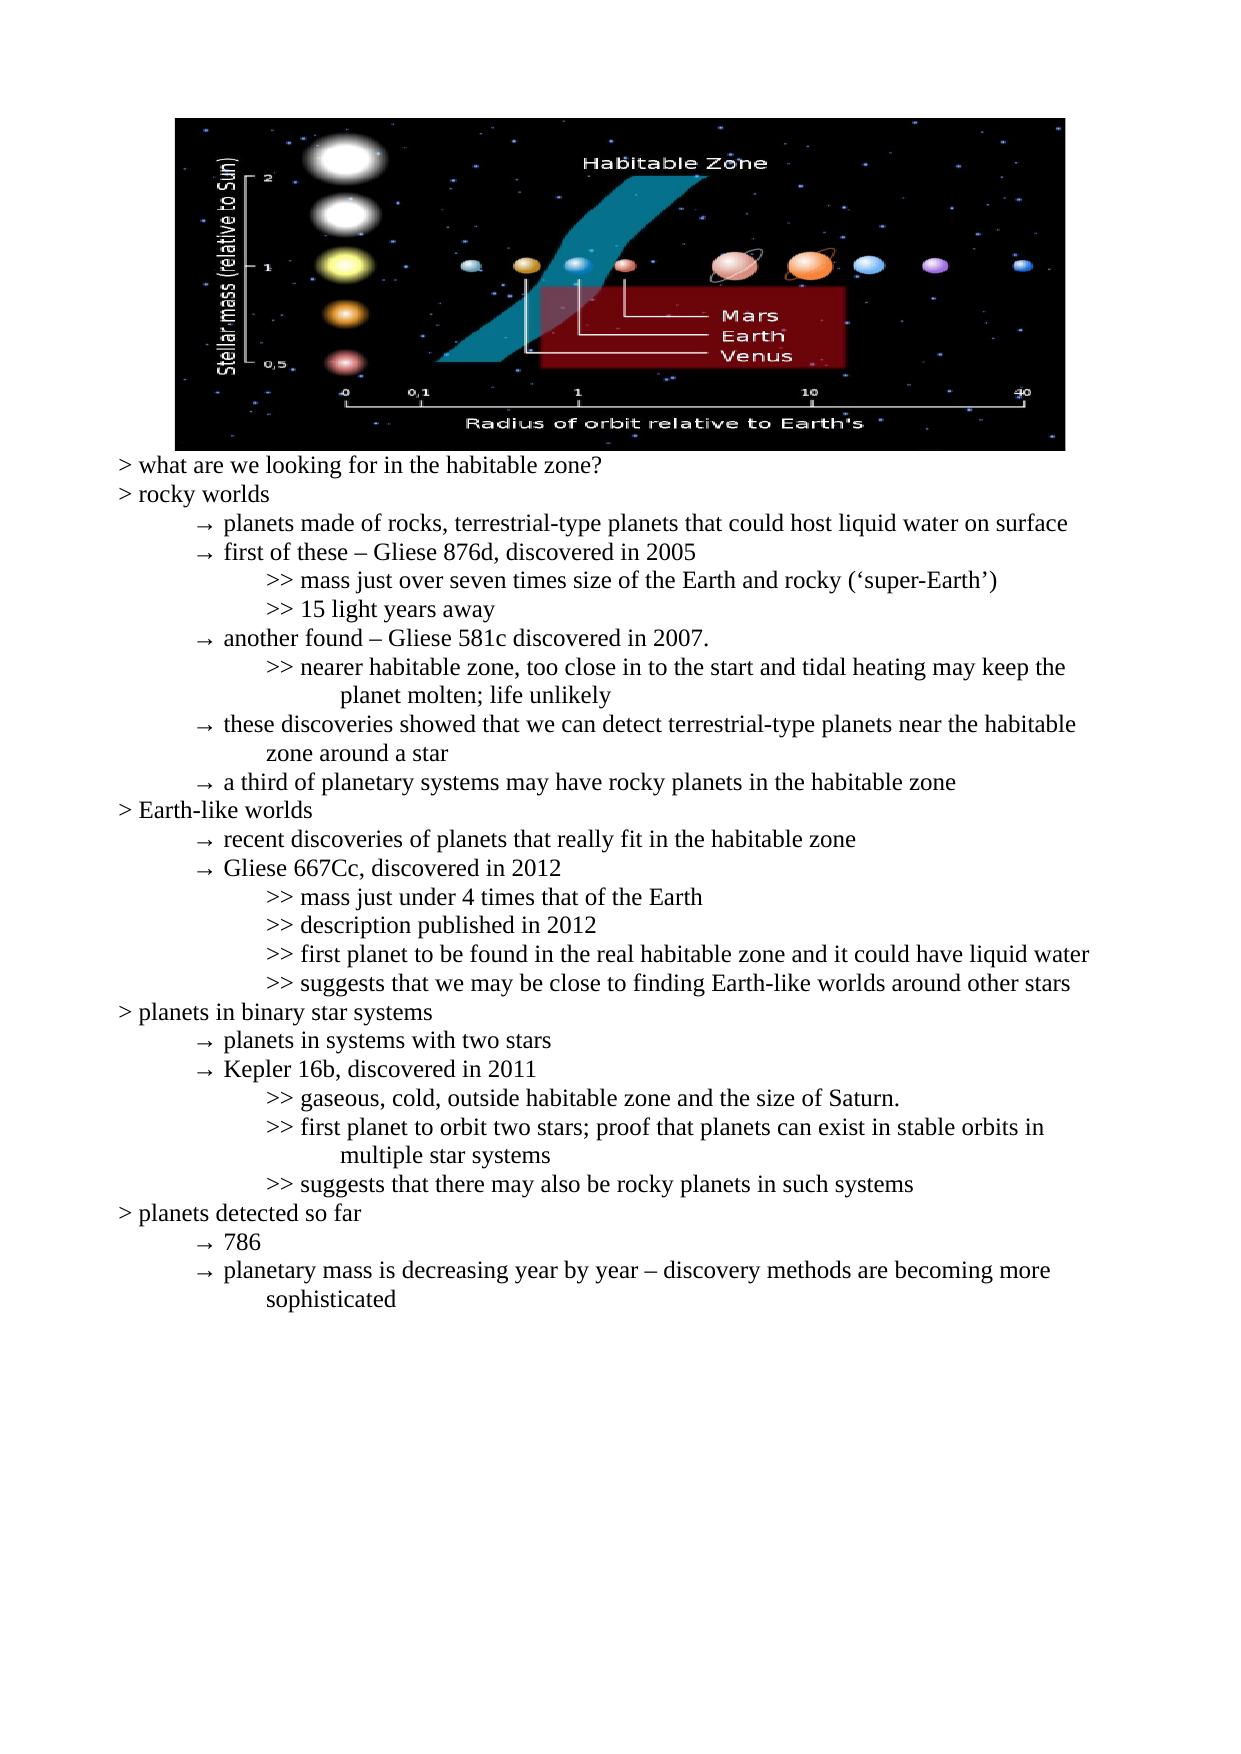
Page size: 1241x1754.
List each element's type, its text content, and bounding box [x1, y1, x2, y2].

text → a third of planetary systems may have rocky planets in the habitable zone [118, 767, 1122, 796]
text > Earth-like worlds [118, 796, 1122, 824]
text >> gaseous, cold, outside habitable zone and the size of Saturn. [118, 1083, 1122, 1112]
text → planets in systems with two stars [118, 1026, 1122, 1054]
text > what are we looking for in the habitable zone? [118, 118, 1122, 479]
text → planetary mass is decreasing year by year – discovery methods are becoming more sophisticated [118, 1256, 1122, 1313]
text → these discoveries showed that we can detect terrestrial-type planets near the habitable zone around a star [118, 709, 1122, 767]
text >> mass just over seven times size of the Earth and rocky (‘super-Earth’) [118, 566, 1122, 594]
text >> 15 light years away [118, 594, 1122, 623]
text > planets detected so far [118, 1198, 1122, 1227]
text >> mass just under 4 times that of the Earth [118, 882, 1122, 911]
text → recent discoveries of planets that really fit in the habitable zone [118, 824, 1122, 853]
text → first of these – Gliese 876d, discovered in 2005 [118, 537, 1122, 566]
text → planets made of rocks, terrestrial-type planets that could host liquid water on surface [118, 508, 1122, 537]
text >> description published in 2012 [118, 911, 1122, 939]
text > planets in binary star systems [118, 997, 1122, 1026]
text >> first planet to be found in the real habitable zone and it could have liquid water [118, 939, 1122, 968]
text → Gliese 667Cc, discovered in 2012 [118, 853, 1122, 882]
text → Kepler 16b, discovered in 2011 [118, 1054, 1122, 1083]
text > rocky worlds [118, 479, 1122, 508]
text → another found – Gliese 581c discovered in 2007. [118, 623, 1122, 652]
text >> suggests that we may be close to finding Earth-like worlds around other stars [118, 968, 1122, 997]
text → 786 [118, 1227, 1122, 1256]
text >> first planet to orbit two stars; proof that planets can exist in stable orbits in multiple star systems [118, 1112, 1122, 1169]
text >> nearer habitable zone, too close in to the start and tidal heating may keep the planet molten; life unlikely [118, 652, 1122, 709]
text >> suggests that there may also be rocky planets in such systems [118, 1169, 1122, 1198]
